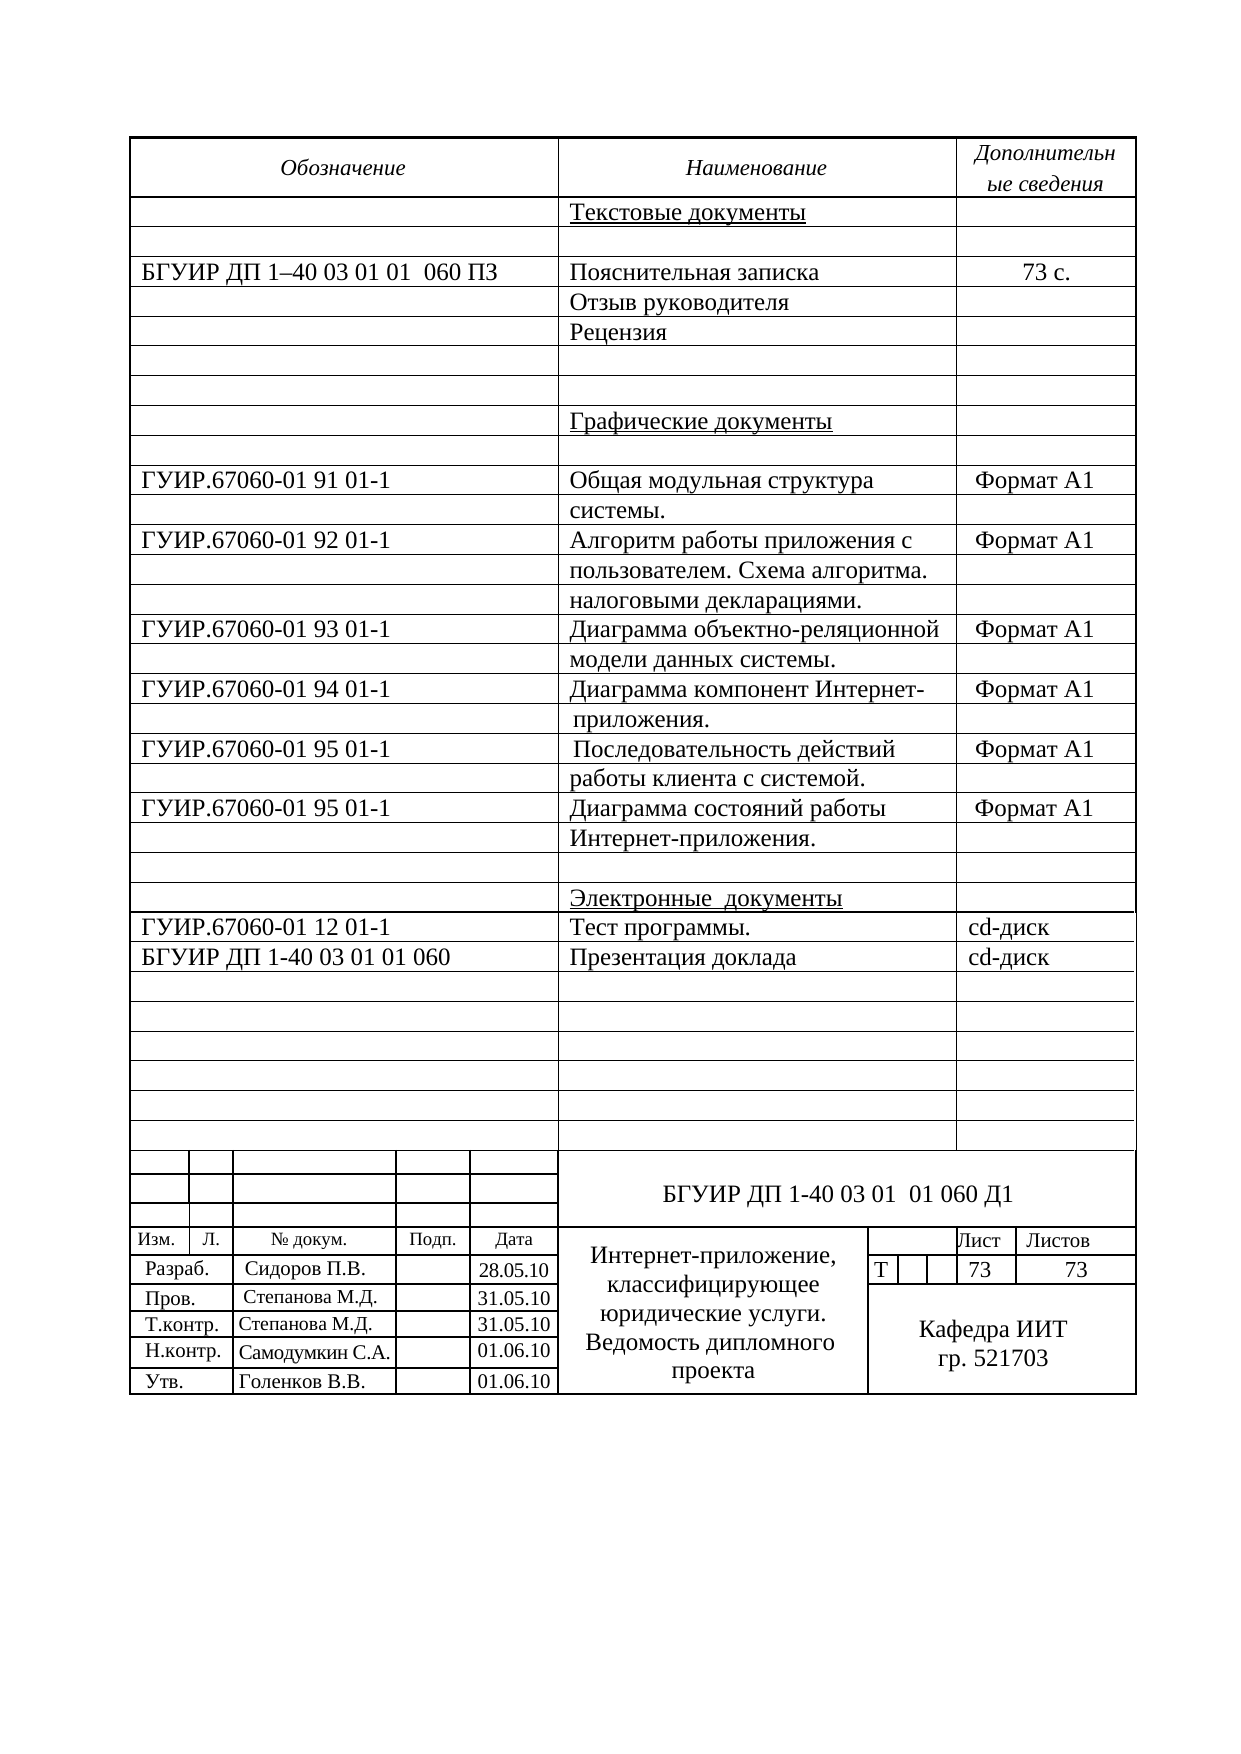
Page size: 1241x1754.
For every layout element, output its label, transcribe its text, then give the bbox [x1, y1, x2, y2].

table_cell [559, 1002, 956, 1031]
table_cell Формат А1 [957, 615, 1135, 643]
table_cell [957, 317, 1135, 345]
table_cell Последовательность действий [559, 734, 956, 762]
table_cell [397, 1285, 407, 1309]
table_cell [458, 1369, 469, 1393]
table_cell Формат А1 [957, 674, 1135, 703]
table_cell БГУИР ДП 1–40 03 01 01 060 ПЗ [131, 257, 558, 286]
table_cell Тест программы. [559, 913, 956, 941]
table_cell [131, 1091, 558, 1120]
table_cell [131, 1061, 558, 1090]
table_cell Лист [958, 1228, 1015, 1254]
table_cell [131, 1121, 558, 1150]
table_cell [957, 555, 1135, 584]
table_cell [957, 287, 1135, 316]
table_cell [957, 823, 1135, 852]
table_cell [869, 1228, 956, 1254]
table_cell [957, 436, 1135, 464]
table_cell Утв. [222, 1369, 232, 1393]
table_cell Формат А1 [957, 525, 1135, 554]
table_cell ГУИР.67060-01 12 01-1 [131, 913, 558, 941]
table_cell [131, 823, 558, 852]
table_cell cd-диск [957, 941, 1136, 971]
table_cell работы клиента с системой. [559, 764, 956, 792]
table_cell Интернет-приложения. [559, 823, 956, 852]
table_cell ГУИР.67060-01 93 01-1 [131, 615, 558, 643]
table_cell [957, 1120, 1136, 1150]
table_cell пользователем. Схема алгоритма. [559, 555, 956, 584]
table_cell [131, 1204, 189, 1226]
table_cell БГУИР ДП 1-40 03 01 01 060 [131, 942, 558, 971]
table_cell [559, 376, 956, 405]
table_cell Алгоритм работы приложения с [559, 525, 956, 554]
table_cell ГУИР.67060-01 95 01-1 [131, 793, 558, 822]
table_cell [957, 198, 1135, 226]
table_cell [234, 1204, 395, 1226]
table_cell [957, 227, 1135, 256]
table_cell [131, 227, 558, 256]
table_header Наименование [559, 139, 956, 196]
table_cell Подп. [397, 1228, 469, 1254]
table_cell налоговыми декларациями. [559, 585, 956, 613]
table_cell [190, 1151, 232, 1172]
table_cell Текстовые документы [559, 198, 956, 226]
table_cell [131, 495, 558, 524]
table_cell [131, 853, 558, 882]
table_cell [131, 1175, 188, 1202]
table_cell [131, 287, 558, 316]
table_cell [471, 1204, 557, 1226]
table_cell ГУИР.67060-01 95 01-1 [131, 734, 558, 762]
table_cell [957, 406, 1135, 435]
table_cell Кафедра ИИТ гр. 521703 [869, 1285, 1135, 1393]
table_cell [559, 346, 956, 375]
table_cell [559, 972, 956, 1001]
table_cell [957, 1090, 1136, 1120]
table_cell Формат А1 [957, 793, 1135, 822]
table_cell Электронные документы [559, 883, 956, 911]
table_cell [957, 376, 1135, 405]
table_cell [957, 644, 1135, 673]
table_cell [131, 555, 558, 584]
table_cell [957, 346, 1135, 375]
table_cell [957, 1031, 1136, 1060]
table_cell [957, 585, 1135, 613]
table_cell [131, 972, 558, 1001]
table_cell Рецензия [559, 317, 956, 345]
table_cell [397, 1256, 469, 1283]
table_cell [957, 883, 1135, 911]
table_cell [957, 971, 1136, 1001]
table_cell [234, 1151, 395, 1172]
table_header Обозначение [131, 139, 558, 196]
table_cell Диаграмма состояний работы [559, 793, 956, 822]
table_cell [131, 1151, 188, 1172]
table_cell Графические документы [559, 406, 956, 435]
table_cell [458, 1285, 469, 1309]
table_cell Отзыв руководителя [559, 287, 956, 316]
table_cell [471, 1175, 557, 1202]
table_cell [458, 1312, 469, 1336]
table_cell Сидоров П.В. [234, 1256, 395, 1283]
table_cell [559, 436, 956, 464]
table_cell 73 [1017, 1256, 1135, 1283]
table_cell [397, 1151, 469, 1172]
table_cell [131, 704, 558, 733]
table_cell Н.контр. [131, 1338, 232, 1367]
table_cell [131, 346, 558, 375]
table_cell Пров. [222, 1285, 232, 1309]
table_cell [559, 853, 956, 882]
table_cell ГУИР.67060-01 94 01-1 [131, 674, 558, 703]
table_cell Пров. [131, 1285, 145, 1309]
table_cell 73 [958, 1256, 1015, 1283]
table_cell Формат А1 [957, 734, 1135, 762]
table_cell [397, 1204, 469, 1226]
table_cell [957, 495, 1135, 524]
table_cell Т.контр. [222, 1312, 232, 1336]
table_cell модели данных системы. [559, 644, 956, 673]
table_cell [559, 227, 956, 256]
table_cell Диаграмма объектно-реляционной [559, 615, 956, 643]
table_cell [559, 1091, 956, 1120]
table_cell [957, 1060, 1136, 1090]
table_cell Общая модульная структура [559, 466, 956, 494]
table_cell [559, 1061, 956, 1090]
table_cell ГУИР.67060-01 92 01-1 [131, 525, 558, 554]
table_cell [131, 764, 558, 792]
table_cell [471, 1151, 557, 1172]
table_header Дополнительные сведения [957, 139, 1135, 196]
table_cell 01.06.10 [471, 1362, 557, 1367]
table_cell Степанова М.Д. [234, 1312, 395, 1336]
table_cell [131, 644, 558, 673]
table_cell [899, 1256, 926, 1283]
table_cell Голенков В.В. [234, 1369, 395, 1393]
table_cell Листов [1017, 1228, 1135, 1254]
table_cell [131, 198, 558, 226]
table_cell [397, 1175, 469, 1202]
table_cell [131, 1002, 558, 1031]
table_cell [957, 764, 1135, 792]
table_cell [131, 317, 558, 345]
table_cell [131, 436, 558, 464]
table_cell ГУИР.67060-01 91 01-1 [131, 466, 558, 494]
table_cell Т [869, 1256, 897, 1283]
table_cell [559, 1121, 956, 1150]
table_cell Интернет-приложение, классифицирующее юридические услуги. Ведомость дипломного проекта [559, 1228, 867, 1393]
table_cell Степанова М.Д. [234, 1285, 395, 1309]
table_cell [928, 1256, 956, 1283]
table_cell Изм. [131, 1228, 189, 1254]
table_cell [131, 406, 558, 435]
table_cell [957, 853, 1135, 882]
table_cell Т.контр. [131, 1312, 145, 1336]
table_cell Дата [471, 1228, 557, 1254]
table_cell приложения. [559, 704, 956, 733]
table_cell Пояснительная записка [559, 257, 956, 286]
table_cell cd-диск [957, 911, 1136, 941]
table_cell [559, 1032, 956, 1060]
table_cell [131, 585, 558, 613]
table_cell Диаграмма компонент Интернет- [559, 674, 956, 703]
table_cell [131, 1032, 558, 1060]
table_cell [397, 1312, 407, 1336]
table_cell [190, 1204, 232, 1226]
table_cell [397, 1369, 407, 1393]
table_cell 73 с. [957, 257, 1135, 286]
table_cell Утв. [131, 1369, 145, 1393]
table_cell БГУИР ДП 1-40 03 01 01 060 Д1 [559, 1150, 1135, 1226]
table_cell [397, 1338, 469, 1367]
table_cell № докум. [234, 1228, 395, 1254]
table_cell Презентация доклада [559, 942, 956, 971]
table_cell [957, 704, 1135, 733]
table_cell [234, 1175, 395, 1202]
table_cell [957, 1001, 1136, 1031]
table_cell [131, 883, 558, 911]
table_cell Разраб. [131, 1256, 232, 1283]
table_cell Л. [190, 1228, 232, 1254]
table_cell системы. [559, 495, 956, 524]
table_cell Формат А1 [957, 466, 1135, 494]
table_cell [131, 376, 558, 405]
table_cell [190, 1175, 232, 1202]
table_cell Самодумкин С.А. [234, 1338, 395, 1367]
